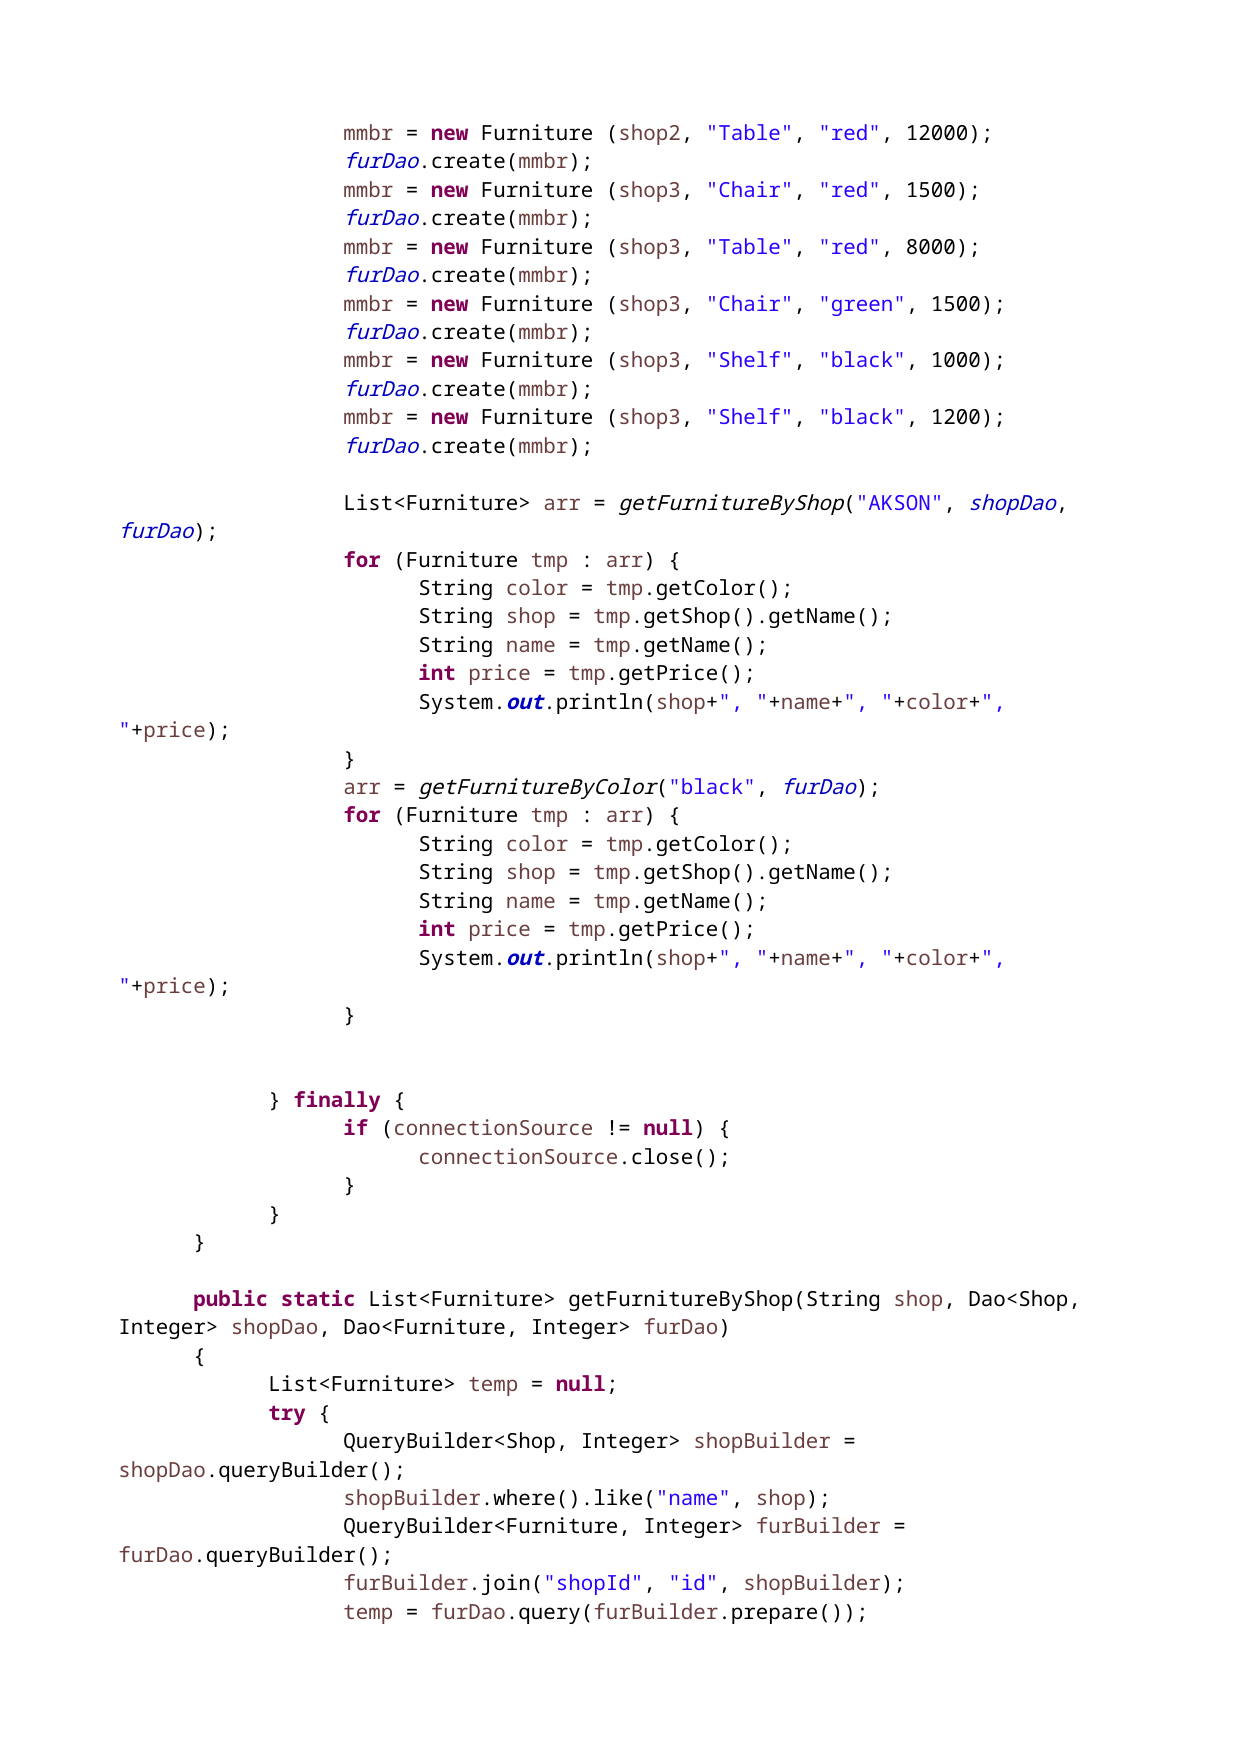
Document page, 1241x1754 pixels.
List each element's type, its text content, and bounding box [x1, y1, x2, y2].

text int price = tmp.getPrice(); [118, 914, 1122, 943]
text furDao.create(mmbr); [118, 317, 1122, 346]
text mmbr = new Furniture (shop3, "Shelf", "black", 1000); [118, 346, 1122, 374]
text } [118, 1000, 1122, 1028]
text for (Furniture tmp : arr) { [118, 545, 1122, 573]
text String name = tmp.getName(); [118, 630, 1122, 658]
text String color = tmp.getColor(); [118, 829, 1122, 857]
text if (connectionSource != null) { [118, 1113, 1122, 1142]
text arr = getFurnitureByColor("black", furDao); [118, 772, 1122, 801]
text furDao.create(mmbr); [118, 374, 1122, 402]
text List<Furniture> temp = null; [118, 1369, 1122, 1398]
text String name = tmp.getName(); [118, 886, 1122, 914]
text } finally { [118, 1085, 1122, 1113]
text temp = furDao.query(furBuilder.prepare()); [118, 1597, 1122, 1625]
text QueryBuilder<Shop, Integer> shopBuilder = shopDao.queryBuilder(); [118, 1426, 1122, 1483]
text String shop = tmp.getShop().getName(); [118, 857, 1122, 886]
text furDao.create(mmbr); [118, 147, 1122, 175]
text System.out.println(shop+", "+name+", "+color+", "+price); [118, 943, 1122, 1000]
text } [118, 744, 1122, 772]
text mmbr = new Furniture (shop2, "Table", "red", 12000); [118, 118, 1122, 147]
text mmbr = new Furniture (shop3, "Chair", "red", 1500); [118, 175, 1122, 203]
text mmbr = new Furniture (shop3, "Chair", "green", 1500); [118, 289, 1122, 317]
text for (Furniture tmp : arr) { [118, 801, 1122, 829]
text String color = tmp.getColor(); [118, 573, 1122, 602]
text mmbr = new Furniture (shop3, "Shelf", "black", 1200); [118, 402, 1122, 431]
text System.out.println(shop+", "+name+", "+color+", "+price); [118, 687, 1122, 744]
text connectionSource.close(); [118, 1142, 1122, 1170]
text List<Furniture> arr = getFurnitureByShop("AKSON", shopDao, furDao); [118, 488, 1122, 545]
text { [118, 1341, 1122, 1369]
text furDao.create(mmbr); [118, 203, 1122, 232]
text furDao.create(mmbr); [118, 260, 1122, 289]
text furDao.create(mmbr); [118, 431, 1122, 459]
text } [118, 1199, 1122, 1227]
text public static List<Furniture> getFurnitureByShop(String shop, Dao<Shop, Integer> shopDao, Dao<Furniture, Integer> furDao) [118, 1284, 1122, 1341]
text } [118, 1170, 1122, 1199]
text int price = tmp.getPrice(); [118, 658, 1122, 687]
text furBuilder.join("shopId", "id", shopBuilder); [118, 1568, 1122, 1597]
text QueryBuilder<Furniture, Integer> furBuilder = furDao.queryBuilder(); [118, 1512, 1122, 1568]
text String shop = tmp.getShop().getName(); [118, 602, 1122, 630]
text try { [118, 1398, 1122, 1426]
text mmbr = new Furniture (shop3, "Table", "red", 8000); [118, 232, 1122, 260]
text shopBuilder.where().like("name", shop); [118, 1483, 1122, 1512]
text } [118, 1227, 1122, 1256]
